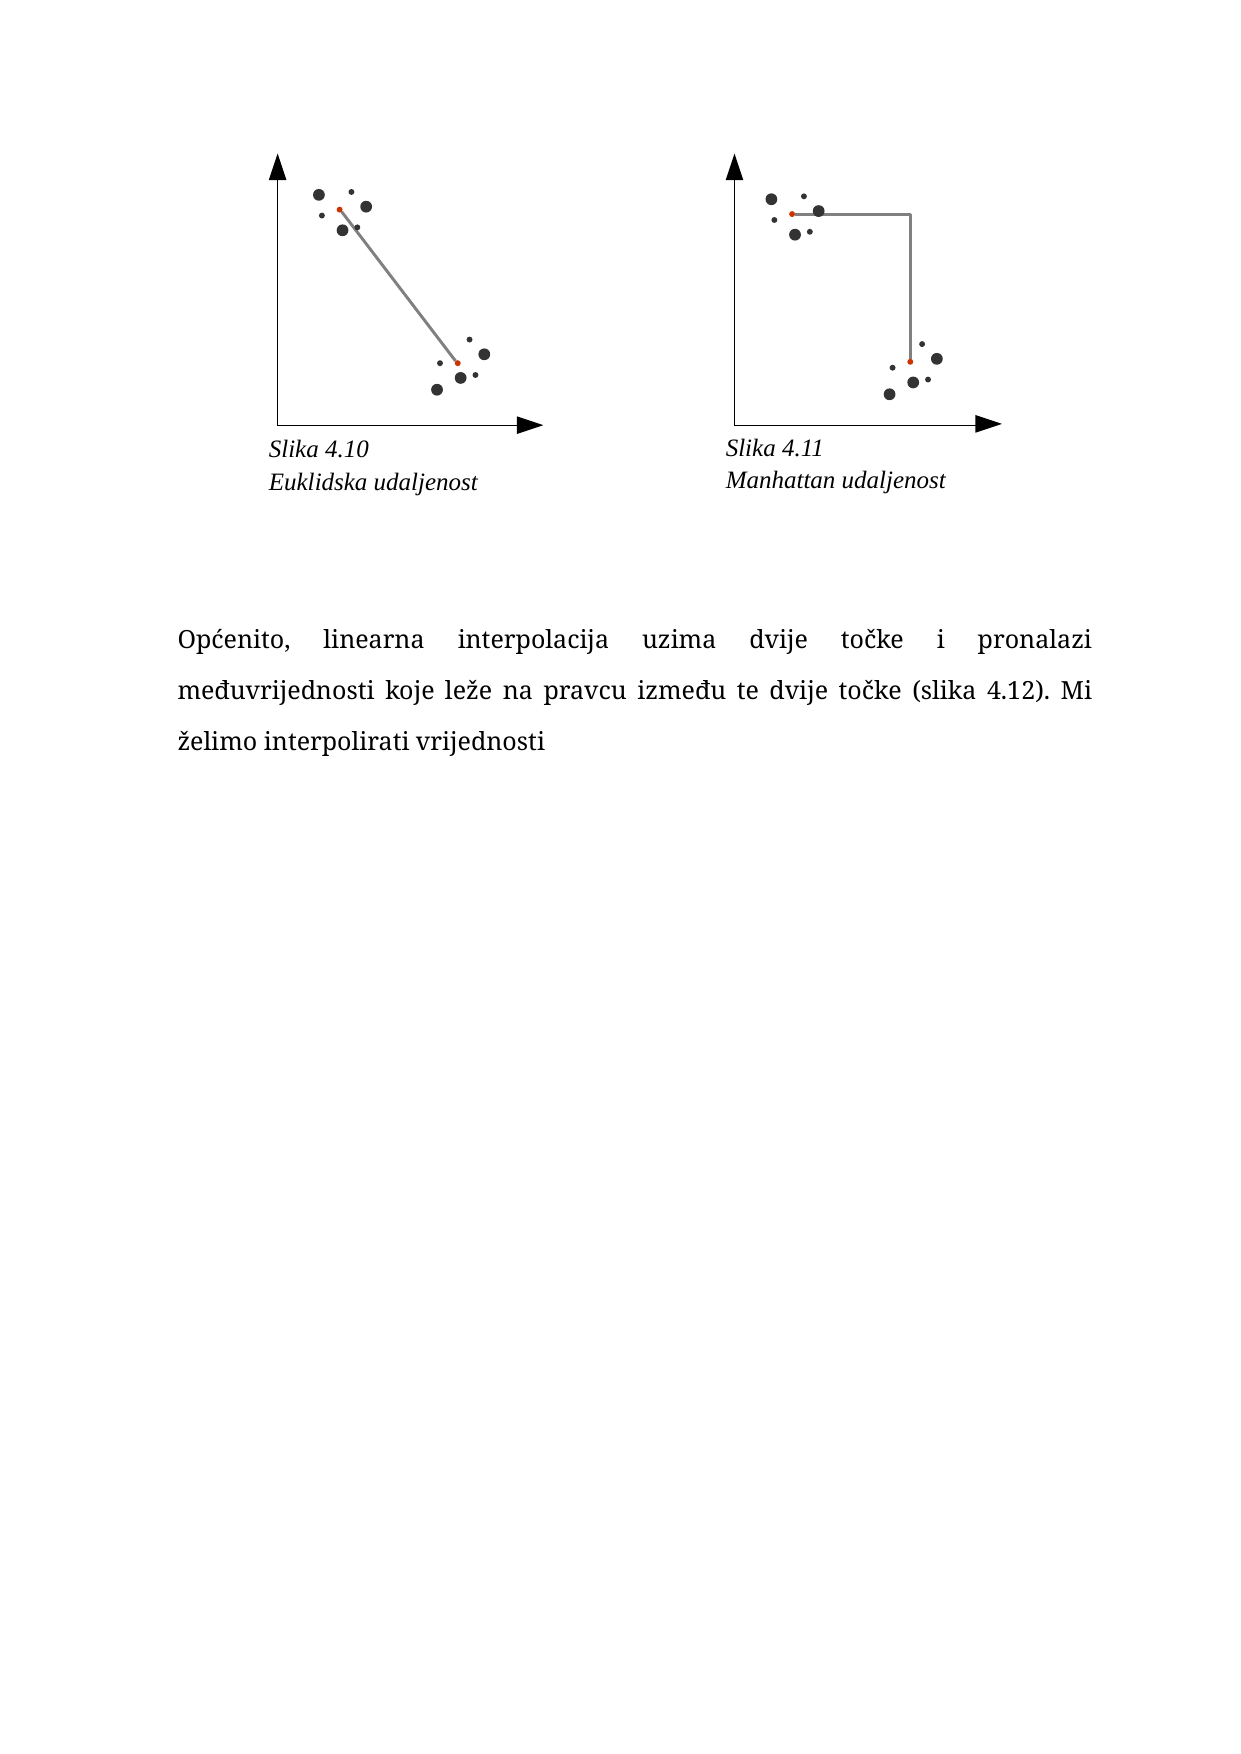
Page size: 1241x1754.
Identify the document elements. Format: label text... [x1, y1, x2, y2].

table_header [635, 148, 1093, 153]
table_header [177, 148, 635, 153]
text Općenito, linearna interpolacija uzima dvije točke i pronalazi međuvrijednosti koje leže na pravcu između te dvije točke (slika 4.12). Mi želimo interpolirati vrijednosti [177, 621, 1093, 758]
table_header [177, 154, 635, 553]
table_header [635, 154, 1093, 553]
